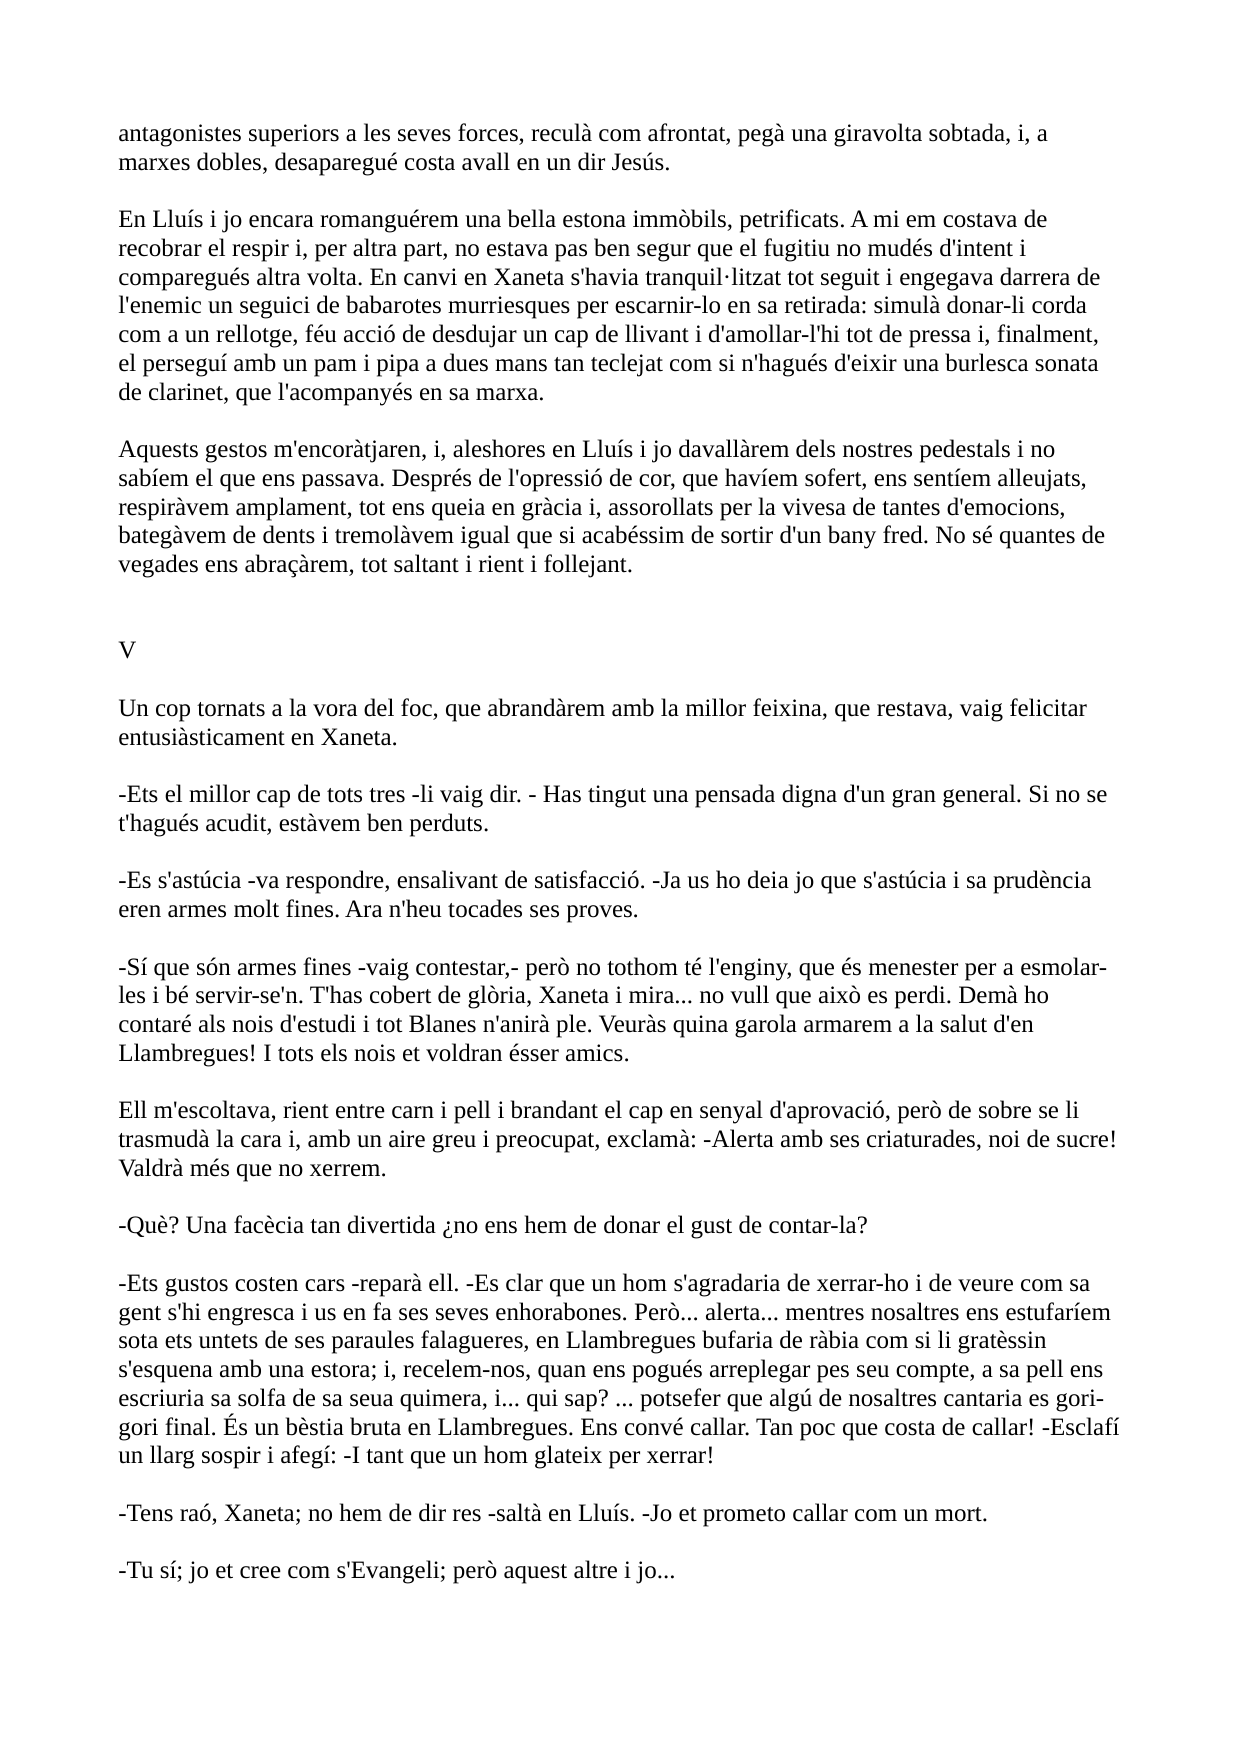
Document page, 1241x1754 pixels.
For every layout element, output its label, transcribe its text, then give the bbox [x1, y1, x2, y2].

text -Què? Una facècia tan divertida ¿no ens hem de donar el gust de contar-la? [118, 1211, 1122, 1239]
text -Tu sí; jo et cree com s'Evangeli; però aquest altre i jo... [118, 1556, 1122, 1584]
text -Es s'astúcia -va respondre, ensalivant de satisfacció. -Ja us ho deia jo que s'astúcia i sa prudència eren armes molt fines. Ara n'heu tocades ses proves. [118, 866, 1122, 923]
text -Sí que són armes fines -vaig contestar,- però no tothom té l'enginy, que és menester per a esmolar-les i bé servir-se'n. T'has cobert de glòria, Xaneta i mira... no vull que això es perdi. Demà ho contaré als nois d'estudi i tot Blanes n'anirà ple. Veuràs quina garola armarem a la salut d'en Llambregues! I tots els nois et voldran ésser amics. [118, 952, 1122, 1067]
text antagonistes superiors a les seves forces, reculà com afrontat, pegà una giravolta sobtada, i, a marxes dobles, desaparegué costa avall en un dir Jesús. [118, 118, 1122, 176]
text Ell m'escoltava, rient entre carn i pell i brandant el cap en senyal d'aprovació, però de sobre se li trasmudà la cara i, amb un aire greu i preocupat, exclamà: -Alerta amb ses criaturades, noi de sucre! Valdrà més que no xerrem. [118, 1096, 1122, 1182]
text -Tens raó, Xaneta; no hem de dir res -saltà en Lluís. -Jo et prometo callar com un mort. [118, 1498, 1122, 1527]
text Un cop tornats a la vora del foc, que abrandàrem amb la millor feixina, que restava, vaig felicitar entusiàsticament en Xaneta. [118, 693, 1122, 751]
text Aquests gestos m'encoràtjaren, i, aleshores en Lluís i jo davallàrem dels nostres pedestals i no sabíem el que ens passava. Després de l'opressió de cor, que havíem sofert, ens sentíem alleujats, respiràvem amplament, tot ens queia en gràcia i, assorollats per la vivesa de tantes d'emocions, bategàvem de dents i tremolàvem igual que si acabéssim de sortir d'un bany fred. No sé quantes de vegades ens abraçàrem, tot saltant i rient i follejant. [118, 434, 1122, 578]
text En Lluís i jo encara romanguérem una bella estona immòbils, petrificats. A mi em costava de recobrar el respir i, per altra part, no estava pas ben segur que el fugitiu no mudés d'intent i comparegués altra volta. En canvi en Xaneta s'havia tranquil·litzat tot seguit i engegava darrera de l'enemic un seguici de babarotes murriesques per escarnir-lo en sa retirada: simulà donar-li corda com a un rellotge, féu acció de desdujar un cap de llivant i d'amollar-l'hi tot de pressa i, finalment, el perseguí amb un pam i pipa a dues mans tan teclejat com si n'hagués d'eixir una burlesca sonata de clarinet, que l'acompanyés en sa marxa. [118, 204, 1122, 406]
text V [118, 636, 1122, 664]
text -Ets el millor cap de tots tres -li vaig dir. - Has tingut una pensada digna d'un gran general. Si no se t'hagués acudit, estàvem ben perduts. [118, 779, 1122, 837]
text -Ets gustos costen cars -reparà ell. -Es clar que un hom s'agradaria de xerrar-ho i de veure com sa gent s'hi engresca i us en fa ses seves enhorabones. Però... alerta... mentres nosaltres ens estufaríem sota ets untets de ses paraules falagueres, en Llambregues bufaria de ràbia com si li gratèssin s'esquena amb una estora; i, recelem-nos, quan ens pogués arreplegar pes seu compte, a sa pell ens escriuria sa solfa de sa seua quimera, i... qui sap? ... potsefer que algú de nosaltres cantaria es gori-gori final. És un bèstia bruta en Llambregues. Ens convé callar. Tan poc que costa de callar! -Esclafí un llarg sospir i afegí: -I tant que un hom glateix per xerrar! [118, 1268, 1122, 1469]
